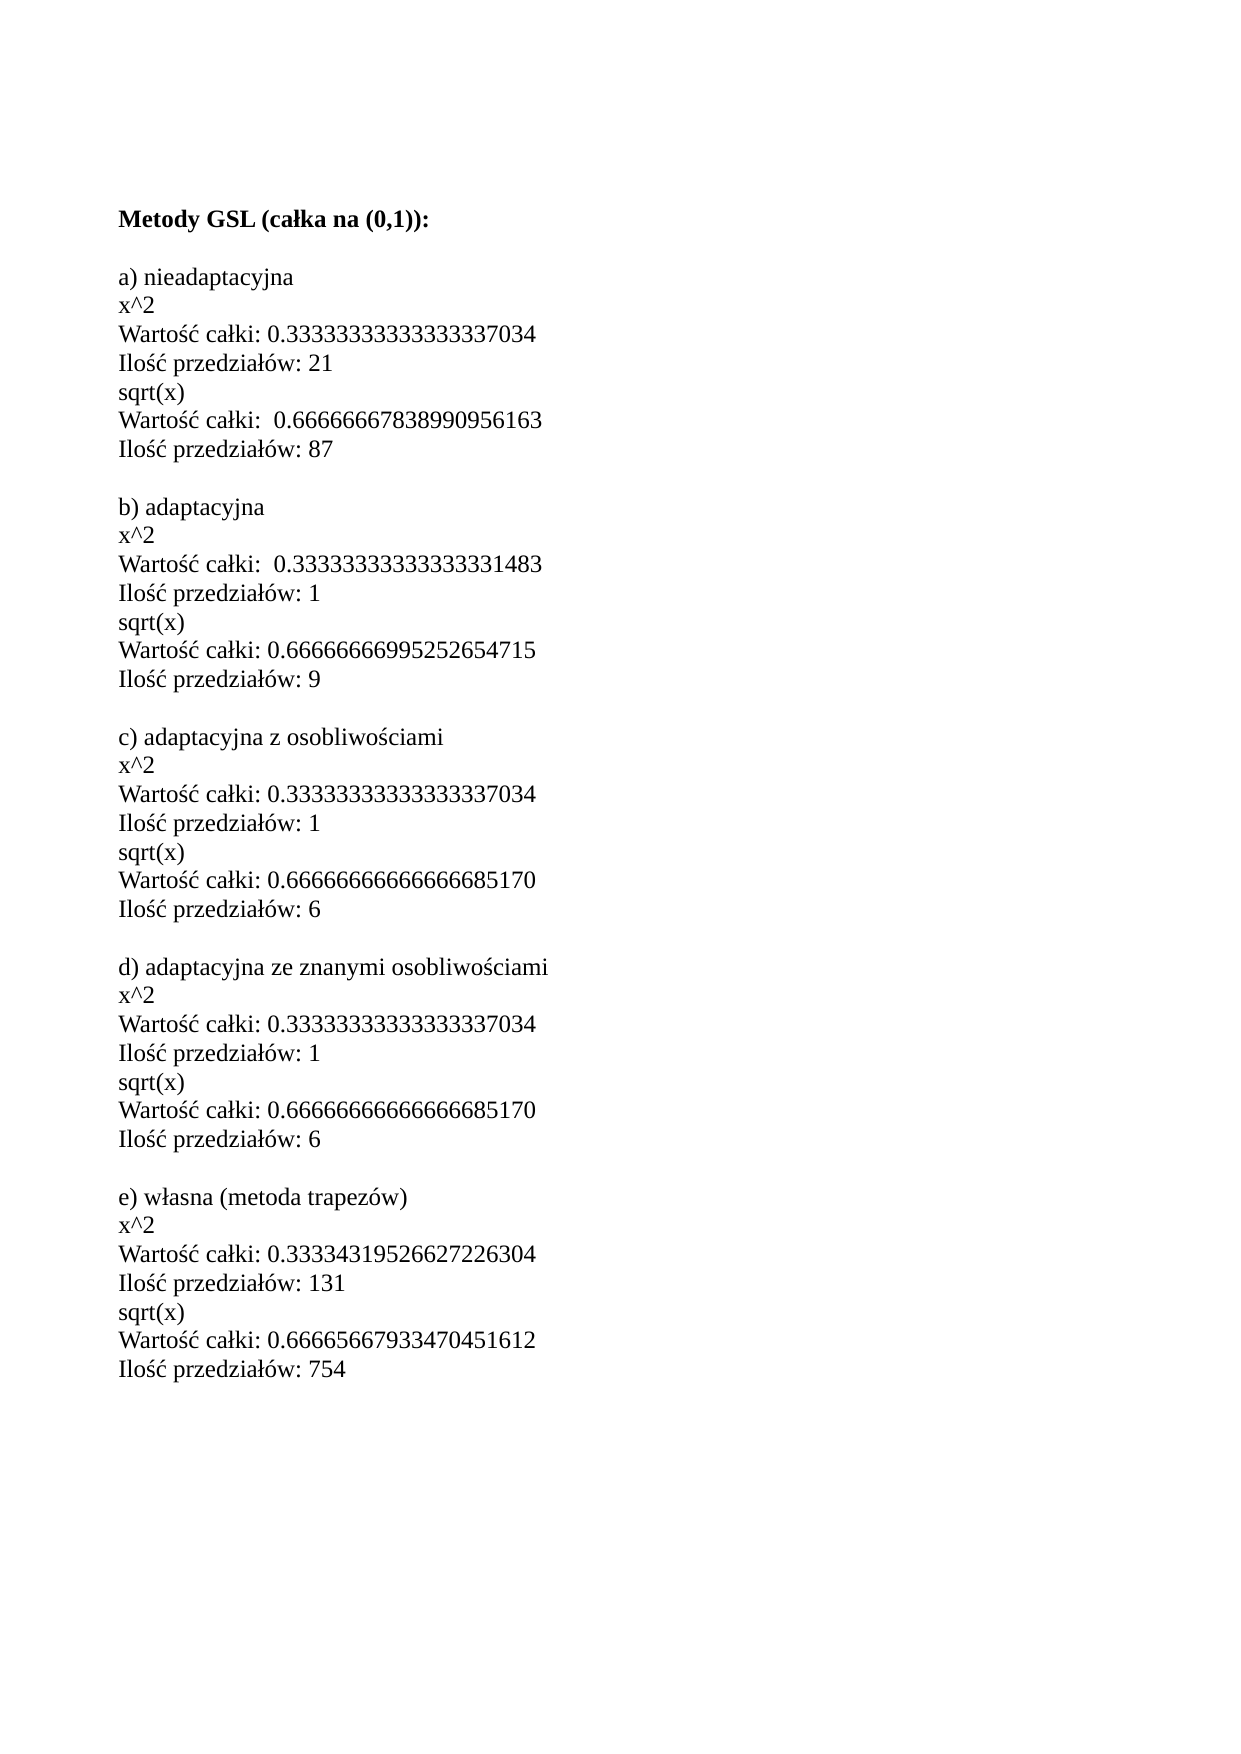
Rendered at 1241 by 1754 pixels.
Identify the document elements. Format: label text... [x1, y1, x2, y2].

text d) adaptacyjna ze znanymi osobliwościami [118, 952, 1122, 981]
text Ilość przedziałów: 6 [118, 894, 1122, 923]
text Ilość przedziałów: 754 [118, 1354, 1122, 1383]
text sqrt(x) [118, 837, 1122, 866]
text Wartość całki: 0.66666667838990956163 [118, 406, 1122, 434]
text Wartość całki: 0.66665667933470451612 [118, 1326, 1122, 1354]
text Wartość całki: 0.33333333333333337034 [118, 779, 1122, 808]
text Wartość całki: 0.66666666666666685170 [118, 866, 1122, 894]
text Ilość przedziałów: 131 [118, 1268, 1122, 1297]
text Wartość całki: 0.66666666995252654715 [118, 636, 1122, 664]
text c) adaptacyjna z osobliwościami [118, 722, 1122, 751]
text Ilość przedziałów: 9 [118, 664, 1122, 693]
text x^2 [118, 981, 1122, 1009]
text Wartość całki: 0.33333333333333331483 [118, 549, 1122, 578]
text Wartość całki: 0.33333333333333337034 [118, 319, 1122, 348]
text a) nieadaptacyjna [118, 262, 1122, 291]
text Ilość przedziałów: 1 [118, 808, 1122, 837]
text e) własna (metoda trapezów) [118, 1182, 1122, 1211]
text Wartość całki: 0.33334319526627226304 [118, 1239, 1122, 1268]
text sqrt(x) [118, 1067, 1122, 1096]
text sqrt(x) [118, 377, 1122, 406]
text Ilość przedziałów: 1 [118, 578, 1122, 607]
text x^2 [118, 1211, 1122, 1239]
text x^2 [118, 521, 1122, 549]
text Ilość przedziałów: 6 [118, 1124, 1122, 1153]
text Wartość całki: 0.33333333333333337034 [118, 1009, 1122, 1038]
text Metody GSL (całka na (0,1)): [118, 204, 1122, 233]
text b) adaptacyjna [118, 492, 1122, 521]
text Wartość całki: 0.66666666666666685170 [118, 1096, 1122, 1124]
text x^2 [118, 751, 1122, 779]
text Ilość przedziałów: 87 [118, 434, 1122, 463]
text sqrt(x) [118, 1297, 1122, 1326]
text sqrt(x) [118, 607, 1122, 636]
text Ilość przedziałów: 1 [118, 1038, 1122, 1067]
text Ilość przedziałów: 21 [118, 348, 1122, 377]
text x^2 [118, 291, 1122, 319]
